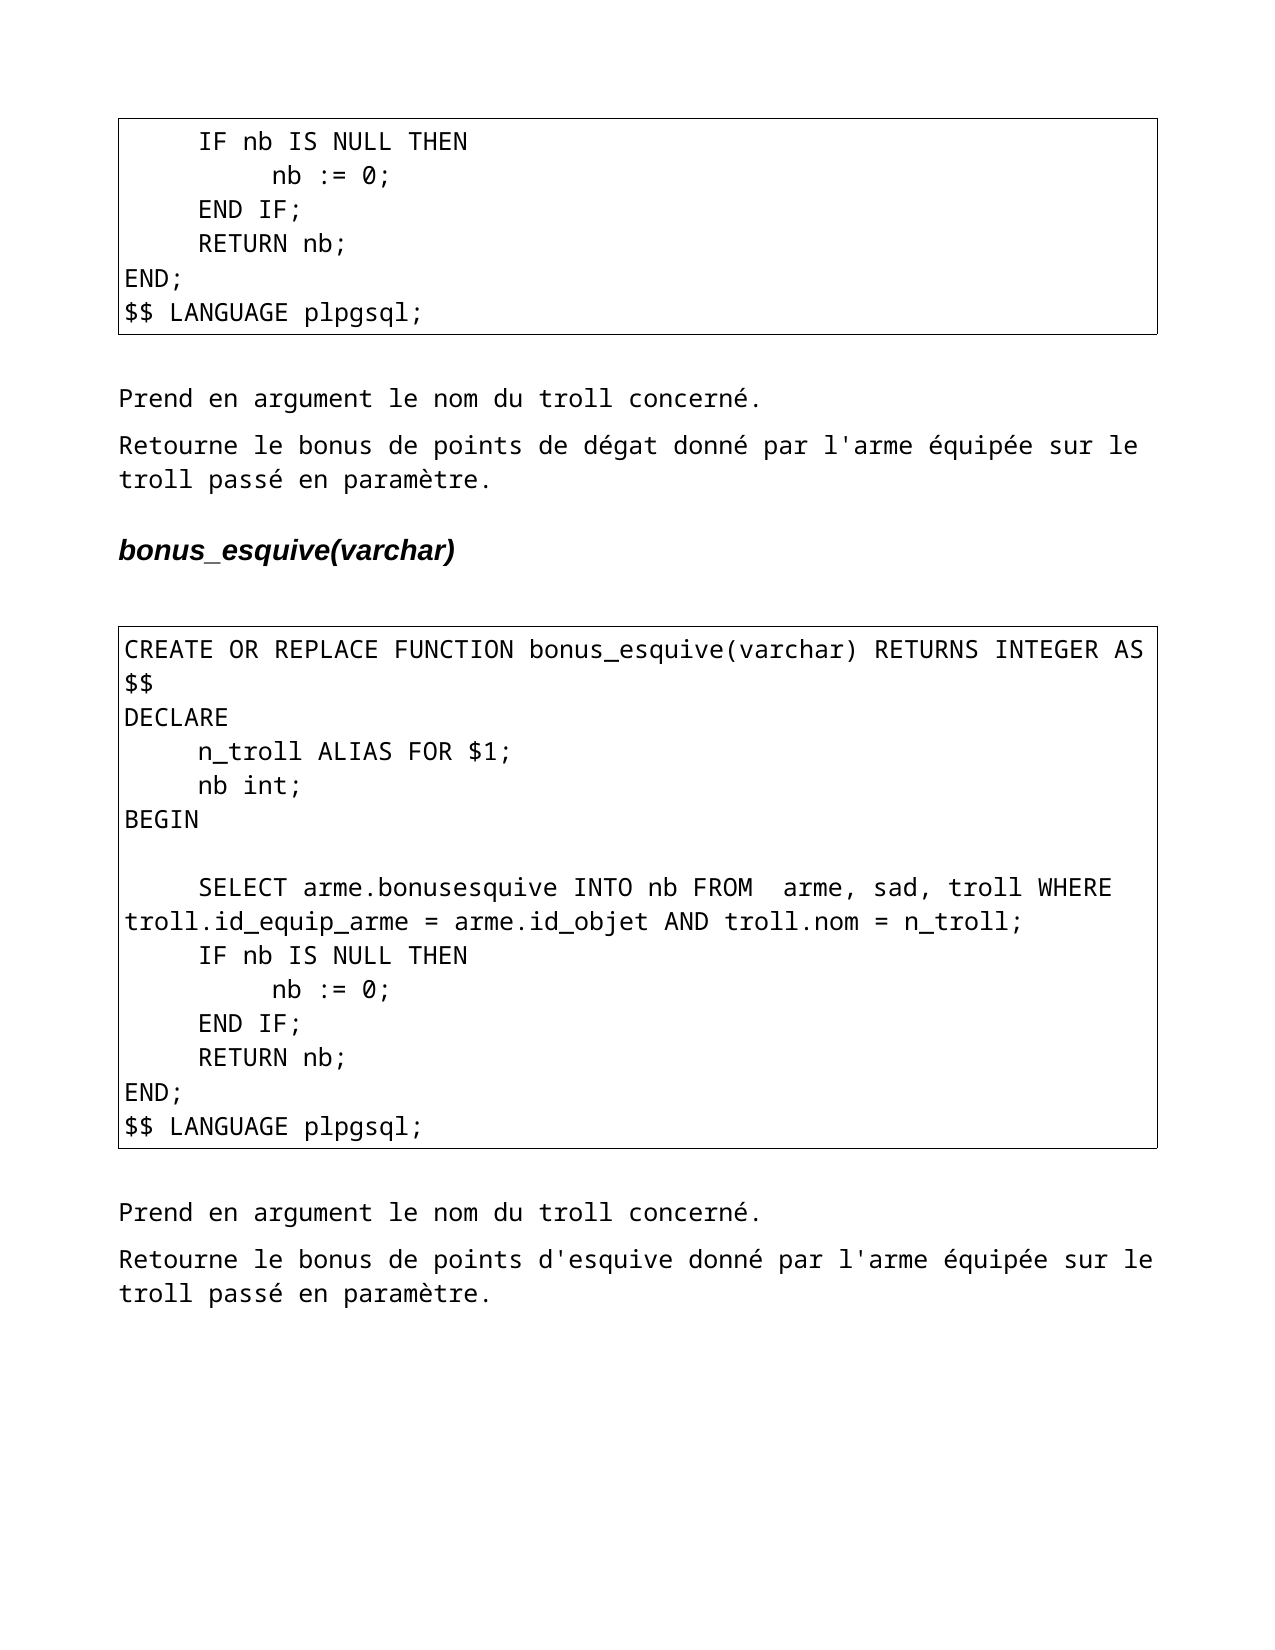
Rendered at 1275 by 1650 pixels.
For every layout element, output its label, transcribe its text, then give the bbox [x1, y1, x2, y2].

table_header CREATE OR REPLACE FUNCTION bonus_esquive(varchar) RETURNS INTEGER AS $$ DECLARE n_troll ALIAS FOR $1; nb int; BEGIN SELECT arme.bonusesquive INTO nb FROM arme, sad, troll WHERE troll.id_equip_arme = arme.id_objet AND troll.nom = n_troll; IF nb IS NULL THEN nb := 0; END IF; RETURN nb; END; $$ LANGUAGE plpgsql; [119, 627, 1157, 1148]
subtitle bonus_esquive(varchar) [118, 533, 1157, 566]
text Retourne le bonus de points de dégat donné par l'arme équipée sur le troll passé en paramètre. [118, 427, 1157, 495]
text Prend en argument le nom du troll concerné. [118, 381, 1157, 415]
text Prend en argument le nom du troll concerné. [118, 1195, 1157, 1229]
text Retourne le bonus de points d'esquive donné par l'arme équipée sur le troll passé en paramètre. [118, 1241, 1157, 1309]
table_header IF nb IS NULL THEN nb := 0; END IF; RETURN nb; END; $$ LANGUAGE plpgsql; [119, 119, 1157, 334]
